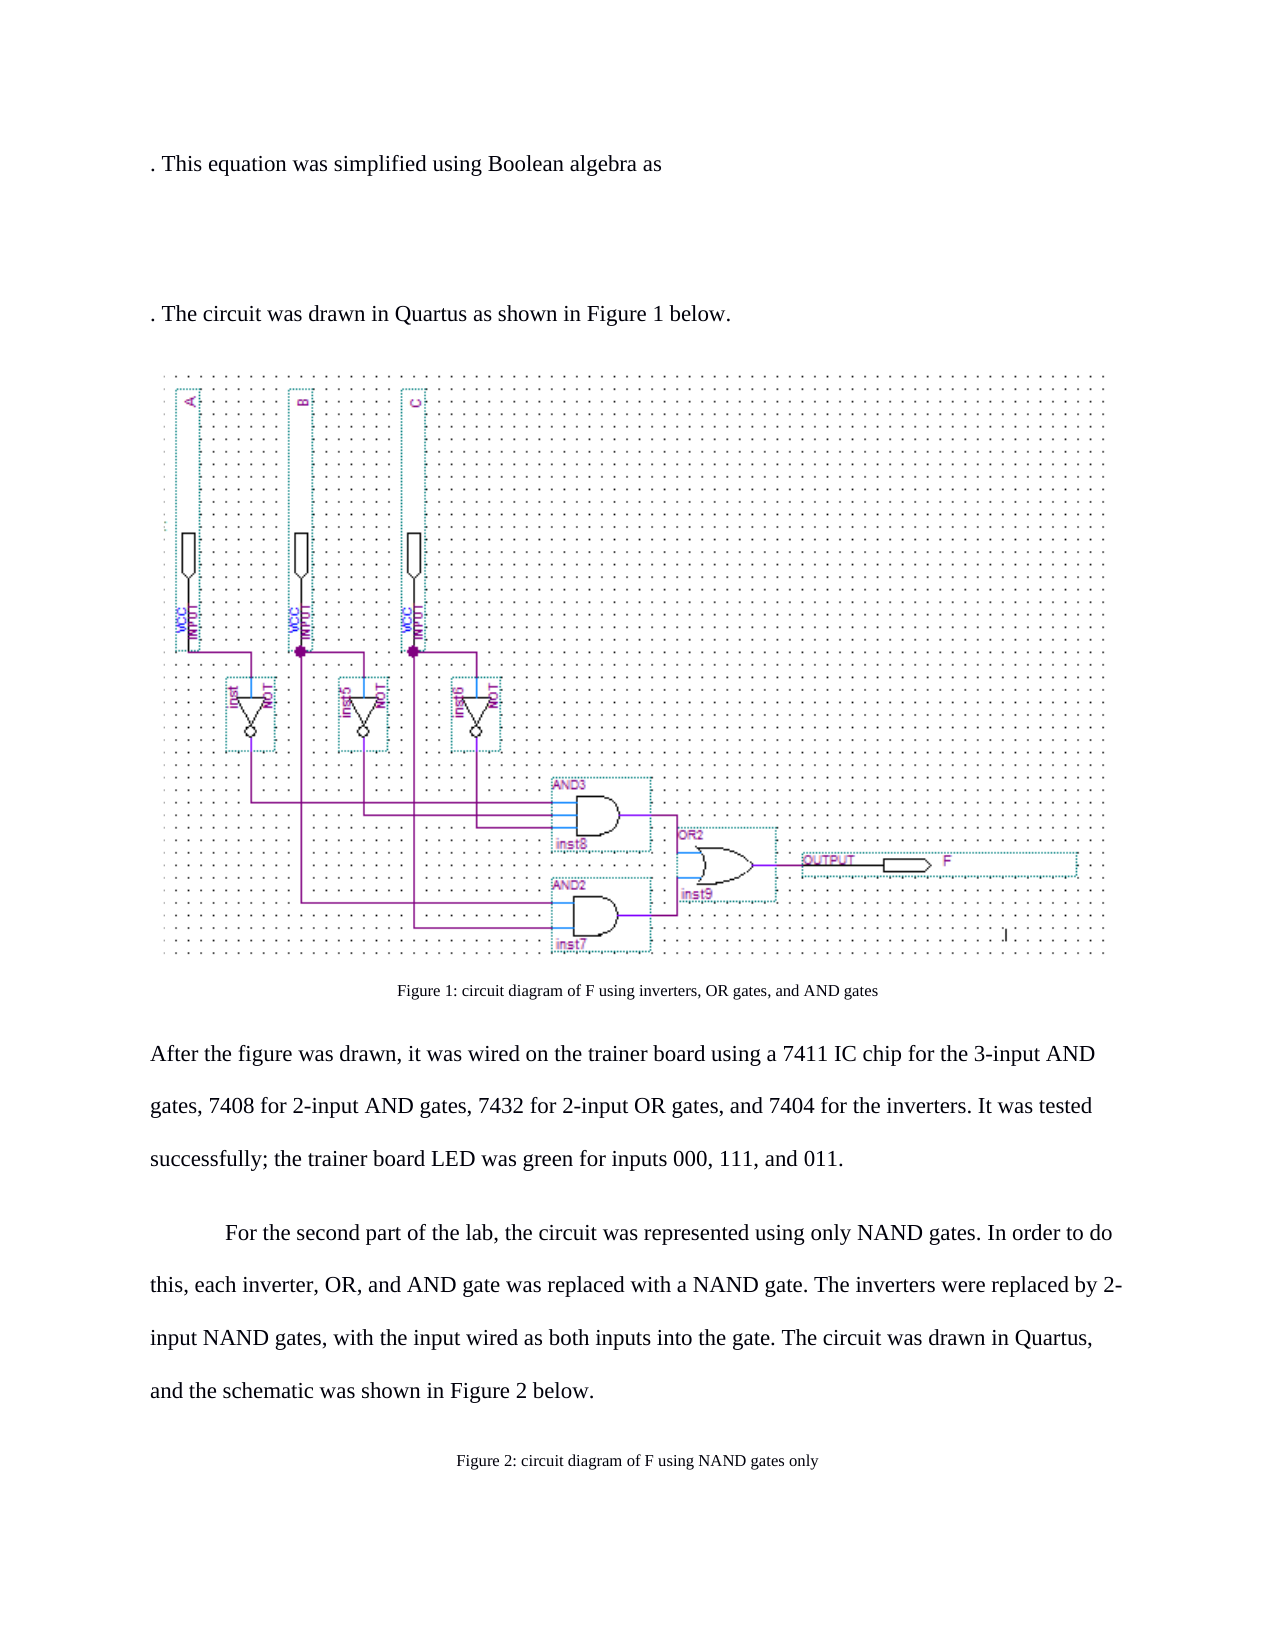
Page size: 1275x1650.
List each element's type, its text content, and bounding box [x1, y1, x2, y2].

picture [163, 373, 1112, 962]
text After the figure was drawn, it was wired on the trainer board using a 7411 IC chip for the 3-input AND gates, 7408 for 2-input AND gates, 7432 for 2-input OR gates, and 7404 for the inverters. It was tested successfully; the trainer board LED was green for inputs 000, 111, and 011. [150, 1040, 1125, 1172]
text Figure 2: circuit diagram of F using NAND gates only [150, 1451, 1125, 1470]
text Figure 1: circuit diagram of F using inverters, OR gates, and AND gates [150, 374, 1125, 1000]
text . The circuit was drawn in Quartus as shown in Figure 1 below. [150, 300, 1125, 327]
text . This equation was simplified using Boolean algebra as [150, 150, 1125, 176]
text For the second part of the lab, the circuit was represented using only NAND gates. In order to do this, each inverter, OR, and AND gate was replaced with a NAND gate. The inverters were replaced by 2-input NAND gates, with the input wired as both inputs into the gate. The circuit was drawn in Quartus, and the schematic was shown in Figure 2 below. [150, 1219, 1125, 1403]
